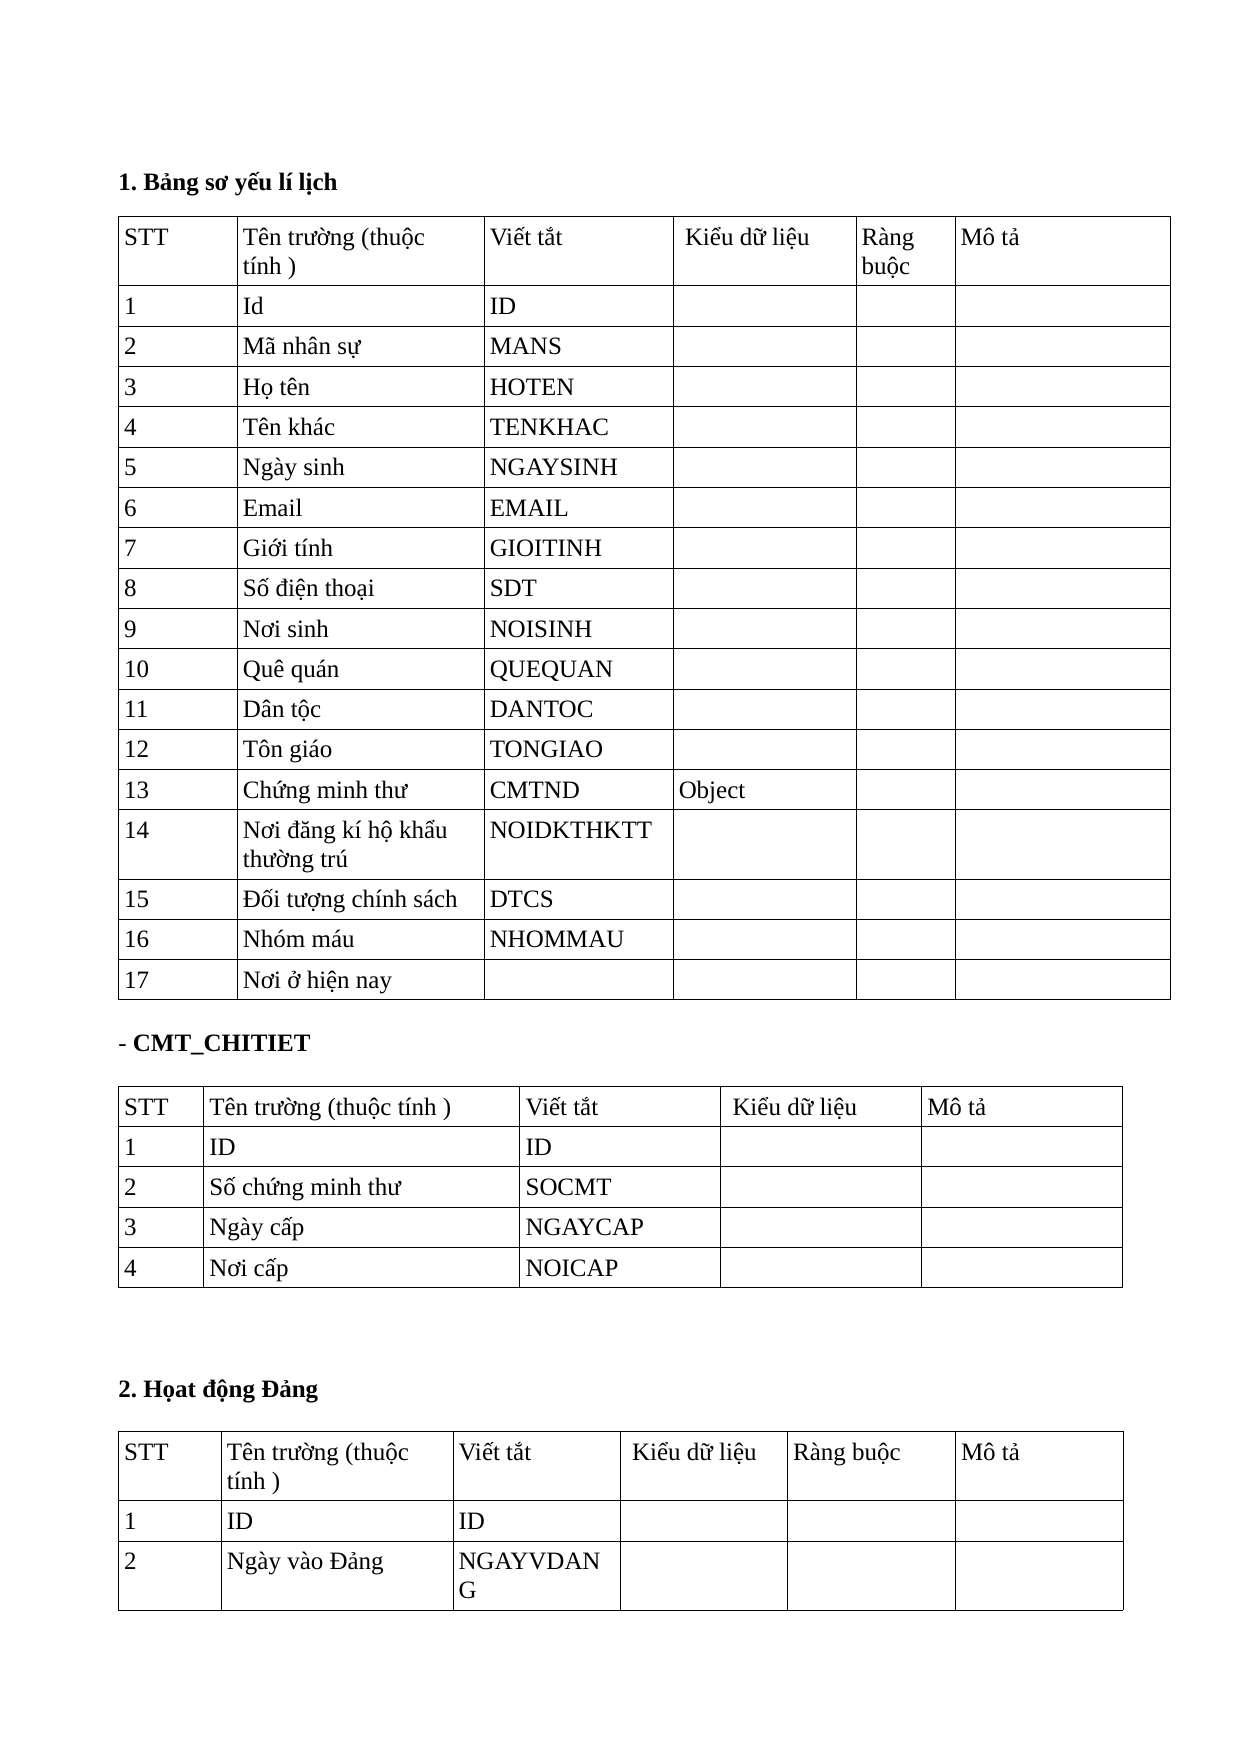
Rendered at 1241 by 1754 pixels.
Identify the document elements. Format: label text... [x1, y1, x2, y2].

table_cell [956, 730, 1170, 769]
table_cell [721, 1248, 921, 1287]
table_cell 2 [119, 1167, 203, 1207]
table_cell [857, 649, 955, 688]
table_cell [956, 649, 1170, 688]
table_cell [621, 1542, 787, 1609]
table_cell [857, 327, 955, 366]
table_cell [485, 960, 673, 999]
table_header Kiểu dữ liệu [721, 1087, 921, 1126]
table_cell QUEQUAN [485, 649, 673, 688]
table_cell 3 [119, 1208, 203, 1247]
table_cell [857, 488, 955, 527]
table_cell 8 [119, 569, 237, 608]
table_cell [956, 880, 1170, 919]
table_cell [674, 880, 856, 919]
table_cell SDT [485, 569, 673, 608]
table_header Tên trường (thuộc tính ) [204, 1087, 519, 1126]
table_cell NGAYSINH [485, 448, 673, 487]
table_header STT [119, 1432, 221, 1500]
table_header Mô tả [956, 217, 1170, 285]
table_cell Id [238, 286, 484, 326]
table_header Mô tả [922, 1087, 1122, 1126]
table_cell Tên khác [238, 407, 484, 447]
table_cell Email [238, 488, 484, 527]
table_cell Nơi đăng kí hộ khẩu thường trú [238, 810, 484, 878]
table_cell [674, 730, 856, 769]
table_header Viết tắt [520, 1087, 720, 1126]
table_cell 14 [119, 810, 237, 878]
table_cell [956, 286, 1170, 326]
table_cell [674, 488, 856, 527]
table_cell [674, 920, 856, 959]
text - CMT_CHITIET [118, 1028, 1122, 1057]
table_cell [857, 810, 955, 878]
table_cell [956, 488, 1170, 527]
table_cell [674, 327, 856, 366]
table_cell CMTND [485, 770, 673, 809]
text 2. Họat động Đảng [118, 1374, 1122, 1402]
table_header Mô tả [956, 1432, 1123, 1500]
table_cell 11 [119, 690, 237, 729]
table_cell [674, 609, 856, 648]
table_cell 2 [119, 327, 237, 366]
table_cell [788, 1542, 955, 1609]
table_cell NGAYCAP [520, 1208, 720, 1247]
table_cell [857, 880, 955, 919]
table_cell 15 [119, 880, 237, 919]
table_cell [922, 1208, 1122, 1247]
table_cell [956, 569, 1170, 608]
table_cell [956, 448, 1170, 487]
table_header Tên trường (thuộc tính ) [222, 1432, 453, 1500]
table_cell [857, 569, 955, 608]
table_cell Nơi sinh [238, 609, 484, 648]
table_cell NOIDKTHKTT [485, 810, 673, 878]
table_cell [922, 1248, 1122, 1287]
table_cell [857, 920, 955, 959]
table_cell [857, 609, 955, 648]
table_cell [956, 920, 1170, 959]
table_cell 1 [119, 1127, 203, 1166]
table_cell 4 [119, 1248, 203, 1287]
text 1. Bảng sơ yếu lí lịch [118, 167, 1122, 196]
table_cell [721, 1167, 921, 1207]
table_header Ràng buộc [788, 1432, 955, 1500]
table_cell Tôn giáo [238, 730, 484, 769]
table_cell [674, 407, 856, 447]
table_cell [922, 1127, 1122, 1166]
table_cell Nhóm máu [238, 920, 484, 959]
table_cell Ngày cấp [204, 1208, 519, 1247]
table_cell 6 [119, 488, 237, 527]
table_cell 3 [119, 367, 237, 406]
table_cell TENKHAC [485, 407, 673, 447]
table_cell [956, 690, 1170, 729]
table_cell 5 [119, 448, 237, 487]
table_cell 1 [119, 1501, 221, 1541]
table_cell 1 [119, 286, 237, 326]
table_cell [674, 286, 856, 326]
table_cell Ngày sinh [238, 448, 484, 487]
table_cell [674, 810, 856, 878]
table_cell NGAYVDANG [454, 1542, 620, 1609]
table_cell [857, 960, 955, 999]
table_cell [721, 1127, 921, 1166]
table_cell [857, 770, 955, 809]
table_cell 9 [119, 609, 237, 648]
table_cell Object [674, 770, 856, 809]
table_cell [674, 448, 856, 487]
table_cell [956, 770, 1170, 809]
table_cell [674, 690, 856, 729]
table_cell [956, 609, 1170, 648]
table_cell Đối tượng chính sách [238, 880, 484, 919]
table_cell 4 [119, 407, 237, 447]
table_cell DTCS [485, 880, 673, 919]
table_cell [956, 367, 1170, 406]
table_cell [956, 407, 1170, 447]
table_cell [674, 960, 856, 999]
table_header STT [119, 1087, 203, 1126]
table_cell 17 [119, 960, 237, 999]
table_cell ID [454, 1501, 620, 1541]
table_cell [857, 690, 955, 729]
table_cell 12 [119, 730, 237, 769]
table_cell [788, 1501, 955, 1541]
table_cell Nơi cấp [204, 1248, 519, 1287]
table_cell ID [520, 1127, 720, 1166]
table_cell NOISINH [485, 609, 673, 648]
table_cell [857, 286, 955, 326]
table_cell [857, 730, 955, 769]
table_cell Dân tộc [238, 690, 484, 729]
table_cell [956, 960, 1170, 999]
table_cell 2 [119, 1542, 221, 1609]
table_cell ID [485, 286, 673, 326]
table_cell [922, 1167, 1122, 1207]
table_cell [721, 1208, 921, 1247]
table_cell ID [204, 1127, 519, 1166]
table_cell [956, 327, 1170, 366]
table_cell 16 [119, 920, 237, 959]
table_cell EMAIL [485, 488, 673, 527]
table_cell [674, 569, 856, 608]
table_cell ID [222, 1501, 453, 1541]
table_cell MANS [485, 327, 673, 366]
table_cell [956, 528, 1170, 567]
table_cell [674, 367, 856, 406]
table_cell [857, 367, 955, 406]
table_cell [956, 1501, 1123, 1541]
table_header Tên trường (thuộc tính ) [238, 217, 484, 285]
table_header Ràng buộc [857, 217, 955, 285]
table_cell [857, 407, 955, 447]
table_cell [956, 1542, 1123, 1609]
table_cell NHOMMAU [485, 920, 673, 959]
table_header Viết tắt [485, 217, 673, 285]
table_cell GIOITINH [485, 528, 673, 567]
table_cell DANTOC [485, 690, 673, 729]
table_header STT [119, 217, 237, 285]
table_cell Số chứng minh thư [204, 1167, 519, 1207]
table_cell Số điện thoại [238, 569, 484, 608]
table_header Kiểu dữ liệu [674, 217, 856, 285]
table_cell [674, 528, 856, 567]
table_cell 13 [119, 770, 237, 809]
table_cell Họ tên [238, 367, 484, 406]
table_cell Nơi ở hiện nay [238, 960, 484, 999]
table_cell SOCMT [520, 1167, 720, 1207]
table_cell 7 [119, 528, 237, 567]
table_cell [956, 810, 1170, 878]
table_cell Quê quán [238, 649, 484, 688]
table_cell NOICAP [520, 1248, 720, 1287]
table_cell 10 [119, 649, 237, 688]
table_cell [857, 448, 955, 487]
table_cell Chứng minh thư [238, 770, 484, 809]
table_cell Mã nhân sự [238, 327, 484, 366]
table_header Viết tắt [454, 1432, 620, 1500]
table_cell Giới tính [238, 528, 484, 567]
table_cell [621, 1501, 787, 1541]
table_cell TONGIAO [485, 730, 673, 769]
table_cell HOTEN [485, 367, 673, 406]
table_cell [857, 528, 955, 567]
table_cell Ngày vào Đảng [222, 1542, 453, 1609]
table_cell [674, 649, 856, 688]
table_header Kiểu dữ liệu [621, 1432, 787, 1500]
